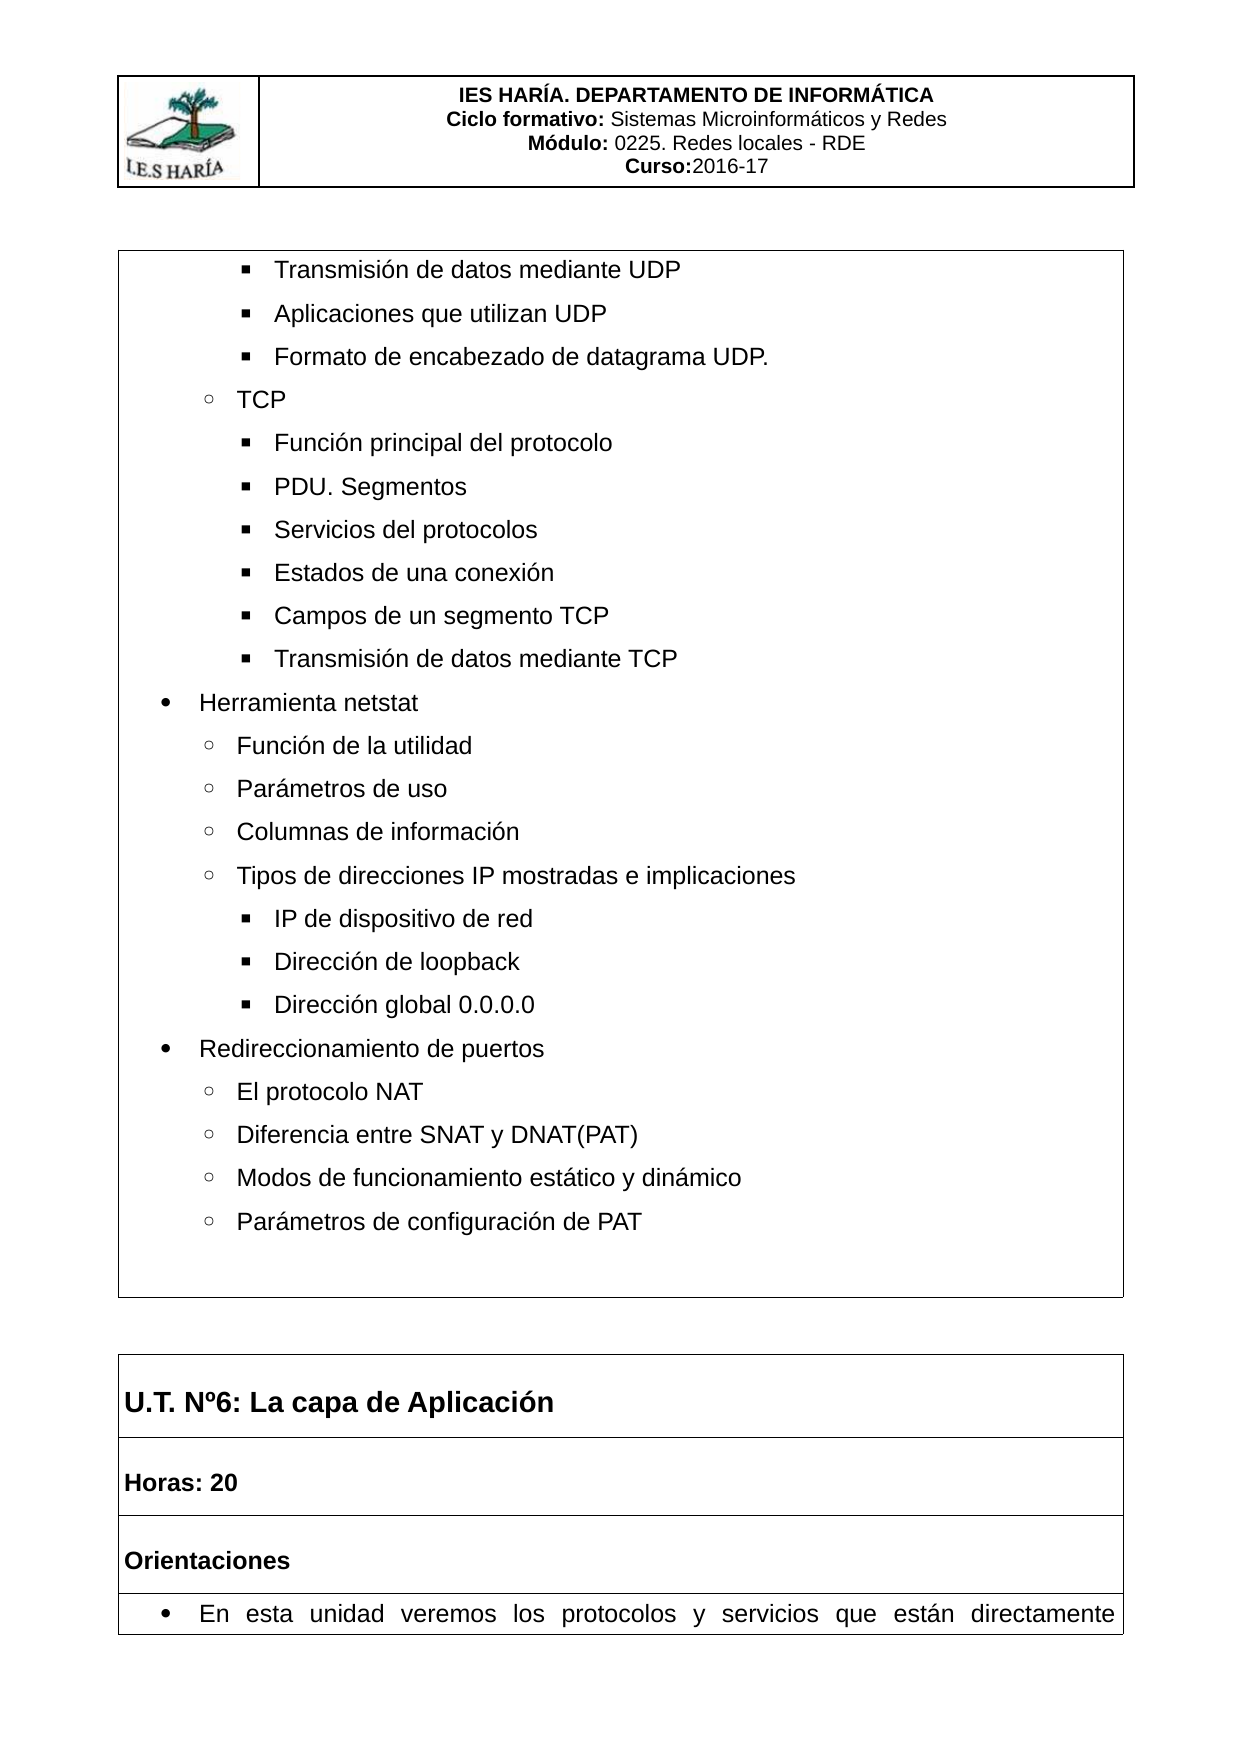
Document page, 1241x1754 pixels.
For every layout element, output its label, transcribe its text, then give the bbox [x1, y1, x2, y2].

table_header U.T. Nº6: La capa de Aplicación [119, 1355, 1123, 1437]
table_cell En esta unidad veremos los protocolos y servicios que están directamente [119, 1594, 1123, 1633]
table_cell Tareas y funciones de la capa de transporte Servicios principales de la capa de transporte Control de flujo Entrega confiable Establecimiento de sesión Segmentación y reensamblaje Multiplexación de conversaciones Conceptos asociados Aplicaciones y procesos Puertos Tipos de puertos Puertos bien conocidos. Puertos registrados. Puertos dinámicos o privados Modelos de comunicación Cliente servidor P2P Protocolos de la capa de transporte. UDP Función principal del protocolo PDU. Datagramas Características generales Servicios del protocolo Usos. Ventajas e inconvenientes Transmisión de datos mediante UDP Aplicaciones que utilizan UDP Formato de encabezado de datagrama UDP. TCP Función principal del protocolo PDU. Segmentos Servicios del protocolos Estados de una conexión Campos de un segmento TCP Transmisión de datos mediante TCP Herramienta netstat Función de la utilidad Parámetros de uso Columnas de información Tipos de direcciones IP mostradas e implicaciones IP de dispositivo de red Dirección de loopback Dirección global 0.0.0.0 Redireccionamiento de puertos El protocolo NAT Diferencia entre SNAT y DNAT(PAT) Modos de funcionamiento estático y dinámico Parámetros de configuración de PAT [119, 251, 1123, 1297]
picture [123, 82, 241, 180]
table_cell Horas: 20 [119, 1438, 1123, 1515]
table_cell Orientaciones [119, 1516, 1123, 1593]
